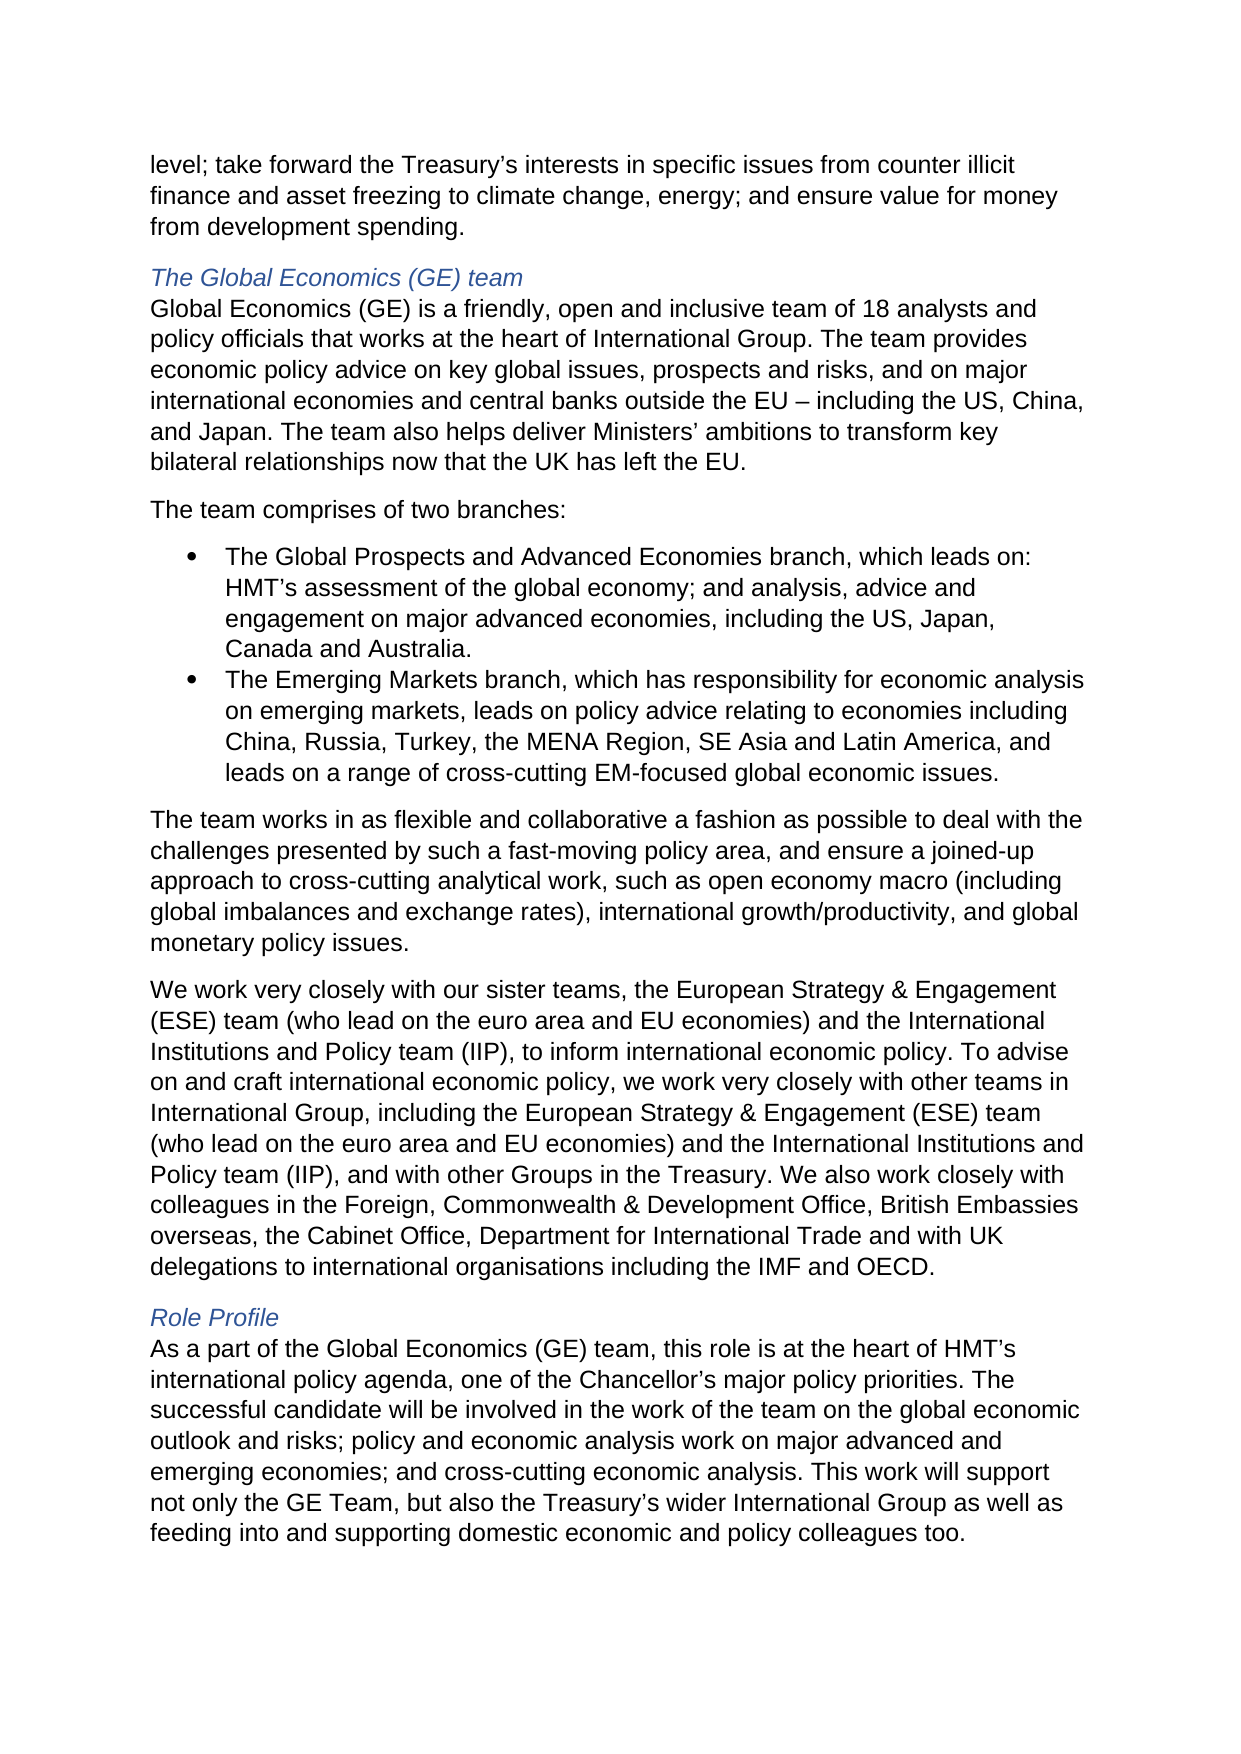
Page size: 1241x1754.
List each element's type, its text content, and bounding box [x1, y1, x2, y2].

text level; take forward the Treasury’s interests in specific issues from counter illicit finance and asset freezing to climate change, energy; and ensure value for money from development spending. [150, 150, 1090, 240]
text The team comprises of two branches: [150, 495, 1090, 523]
text The team works in as flexible and collaborative a fashion as possible to deal with the challenges presented by such a fast-moving policy area, and ensure a joined-up approach to cross-cutting analytical work, such as open economy macro (including global imbalances and exchange rates), international growth/productivity, and global monetary policy issues. [150, 805, 1090, 957]
text As a part of the Global Economics (GE) team, this role is at the heart of HMT’s international policy agenda, one of the Chancellor’s major policy priorities. The successful candidate will be involved in the work of the team on the global economic outlook and risks; policy and economic analysis work on major advanced and emerging economies; and cross-cutting economic analysis. This work will support not only the GE Team, but also the Treasury’s wider International Group as well as feeding into and supporting domestic economic and policy colleagues too. [150, 1334, 1090, 1547]
text We work very closely with our sister teams, the European Strategy & Engagement (ESE) team (who lead on the euro area and EU economies) and the International Institutions and Policy team (IIP), to inform international economic policy. To advise on and craft international economic policy, we work very closely with other teams in International Group, including the European Strategy & Engagement (ESE) team (who lead on the euro area and EU economies) and the International Institutions and Policy team (IIP), and with other Groups in the Treasury. We also work closely with colleagues in the Foreign, Commonwealth & Development Office, British Embassies overseas, the Cabinet Office, Department for International Trade and with UK delegations to international organisations including the IMF and OECD. [150, 975, 1090, 1281]
list The Global Prospects and Advanced Economies branch, which leads on: HMT’s assessment of the global economy; and analysis, advice and engagement on major advanced economies, including the US, Japan, Canada and Australia. [187, 542, 1090, 663]
text Global Economics (GE) is a friendly, open and inclusive team of 18 analysts and policy officials that works at the heart of International Group. The team provides economic policy advice on key global issues, prospects and risks, and on major international economies and central banks outside the EU – including the US, China, and Japan. The team also helps deliver Ministers’ ambitions to transform key bilateral relationships now that the UK has left the EU. [150, 294, 1090, 476]
list The Emerging Markets branch, which has responsibility for economic analysis on emerging markets, leads on policy advice relating to economies including China, Russia, Turkey, the MENA Region, SE Asia and Latin America, and leads on a range of cross-cutting EM-focused global economic issues. [187, 665, 1090, 786]
subtitle Role Profile [150, 1303, 1090, 1332]
subtitle The Global Economics (GE) team [150, 263, 1090, 292]
